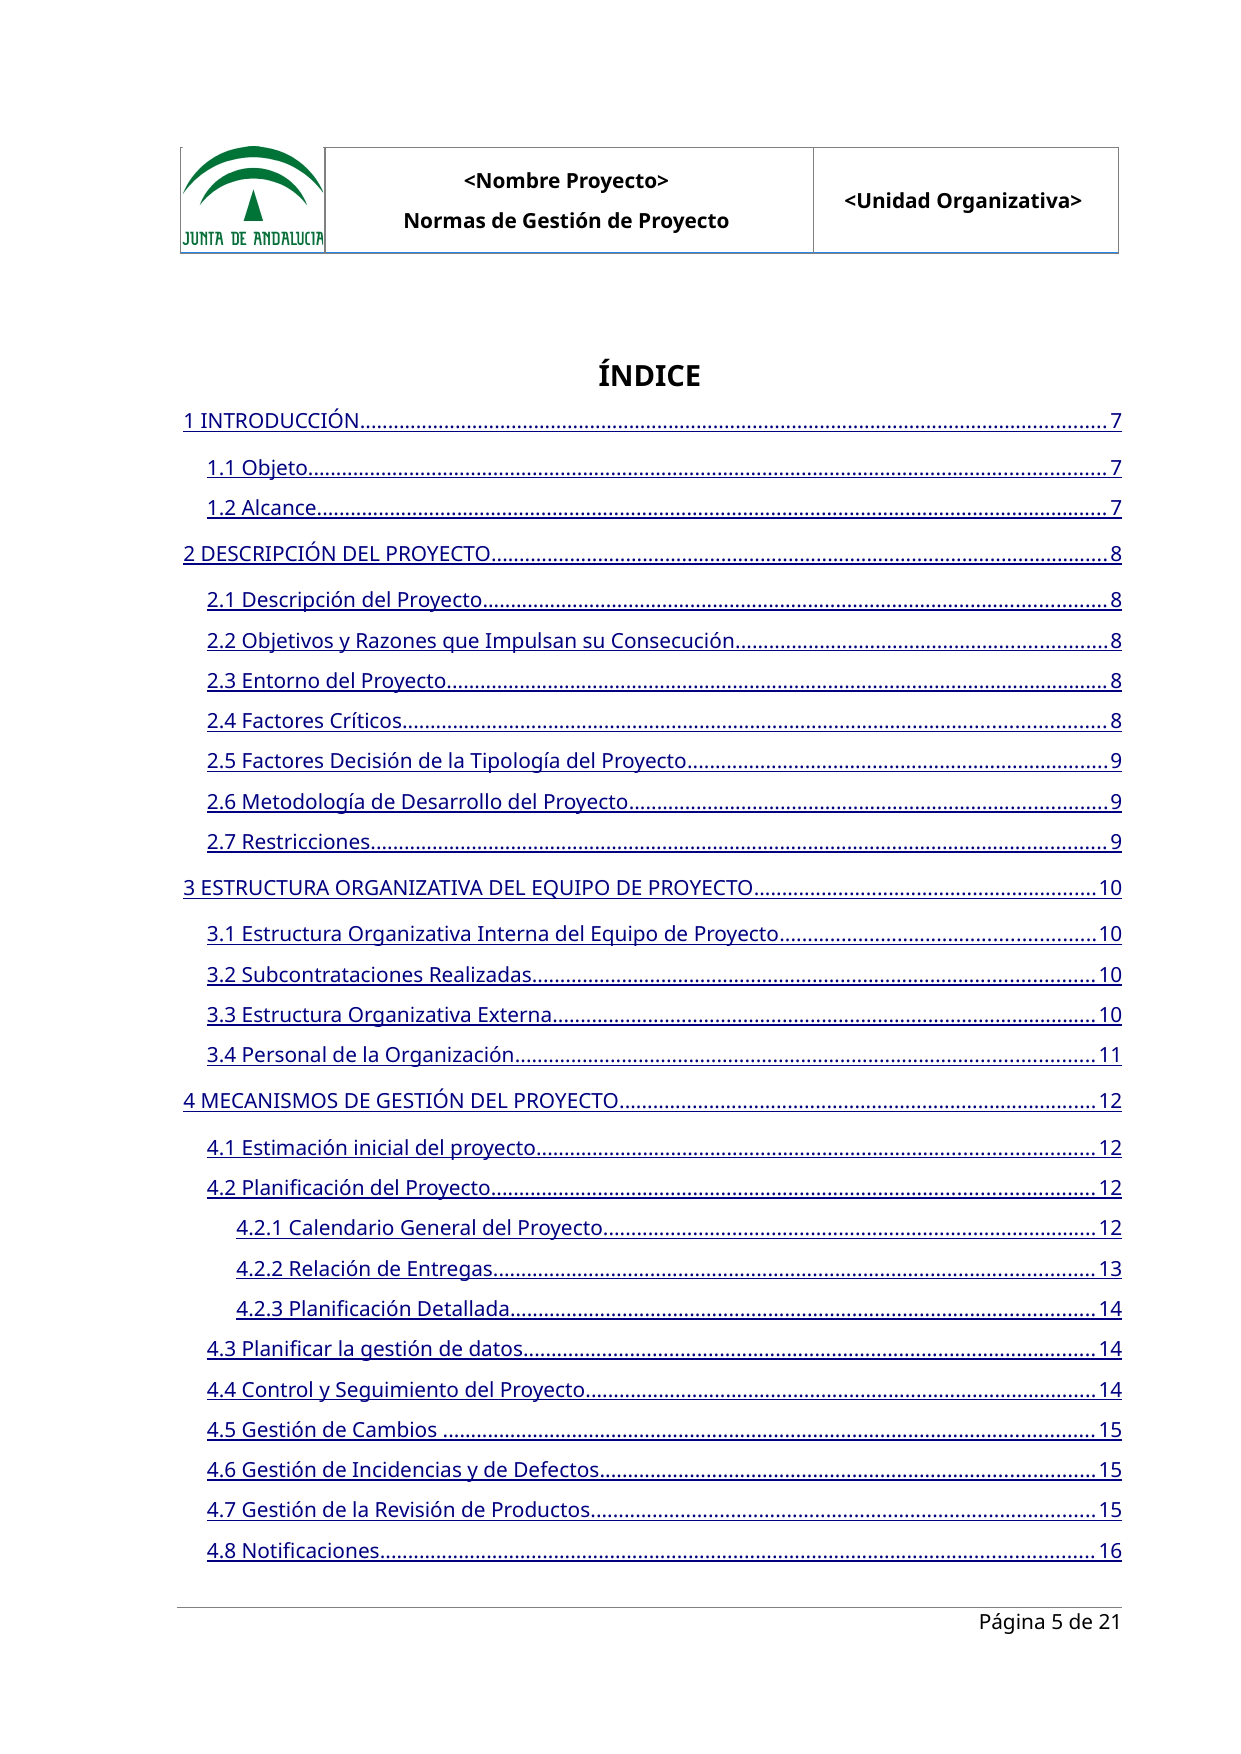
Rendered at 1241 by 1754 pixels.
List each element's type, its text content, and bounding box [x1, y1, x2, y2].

text 4.2.2 Relación de Entregas 13 [236, 1254, 1122, 1278]
text 1 INTRODUCCIÓN 7 [183, 407, 1122, 431]
text 2.2 Objetivos y Razones que Impulsan su Consecución 8 [207, 626, 1122, 650]
text 4.6 Gestión de Incidencias y de Defectos 15 [207, 1455, 1122, 1479]
text 4.4 Control y Seguimiento del Proyecto 14 [207, 1375, 1122, 1399]
text 3 ESTRUCTURA ORGANIZATIVA DEL EQUIPO DE PROYECTO 10 [183, 873, 1122, 898]
text 4.5 Gestión de Cambios 15 [207, 1415, 1122, 1439]
text 3.4 Personal de la Organización 11 [207, 1041, 1122, 1065]
text 3.3 Estructura Organizativa Externa 10 [207, 1000, 1122, 1024]
text 4.3 Planificar la gestión de datos 14 [207, 1334, 1122, 1358]
text 2.6 Metodología de Desarrollo del Proyecto 9 [207, 787, 1122, 811]
text 2 DESCRIPCIÓN DEL PROYECTO 8 [183, 539, 1122, 563]
text 4 MECANISMOS DE GESTIÓN DEL PROYECTO 12 [183, 1087, 1122, 1111]
subtitle ÍNDICE [177, 355, 1122, 395]
text 4.2.1 Calendario General del Proyecto 12 [236, 1213, 1122, 1238]
text 4.2 Planificación del Proyecto 12 [207, 1173, 1122, 1197]
text 2.7 Restricciones 9 [207, 827, 1122, 851]
text 3.1 Estructura Organizativa Interna del Equipo de Proyecto 10 [207, 919, 1122, 944]
text 2.1 Descripción del Proyecto 8 [207, 585, 1122, 609]
text 2.4 Factores Críticos 8 [207, 706, 1122, 731]
text 4.7 Gestión de la Revisión de Productos 15 [207, 1496, 1122, 1520]
text 4.1 Estimación inicial del proyecto 12 [207, 1133, 1122, 1157]
text 2.3 Entorno del Proyecto 8 [207, 666, 1122, 690]
text 4.2.3 Planificación Detallada 14 [236, 1294, 1122, 1318]
picture [182, 146, 324, 245]
text 3.2 Subcontrataciones Realizadas 10 [207, 960, 1122, 984]
text 2.5 Factores Decisión de la Tipología del Proyecto 9 [207, 747, 1122, 771]
text 1.1 Objeto 7 [207, 453, 1122, 477]
text 1.2 Alcance 7 [207, 493, 1122, 517]
text 4.8 Notificaciones 16 [207, 1536, 1122, 1560]
